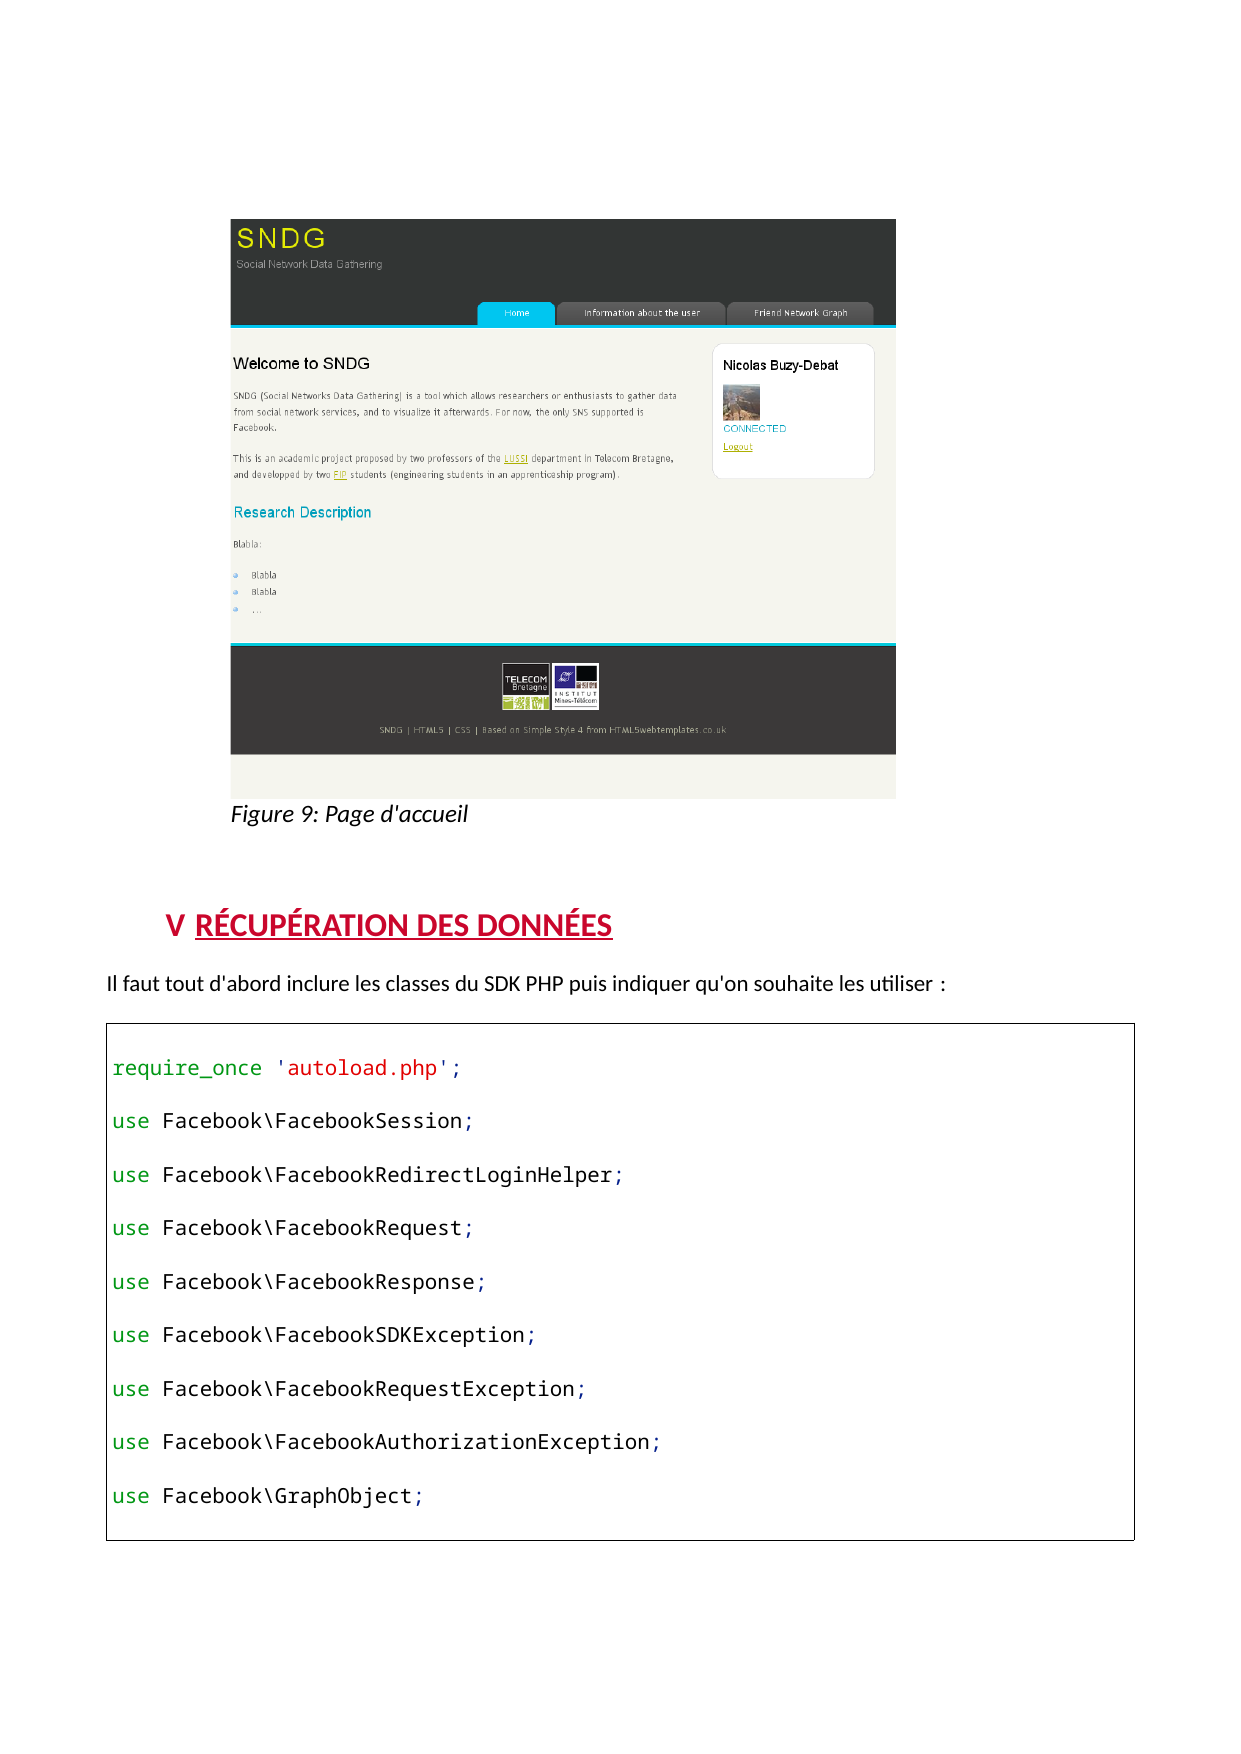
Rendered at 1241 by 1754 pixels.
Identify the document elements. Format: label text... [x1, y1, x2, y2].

table_header require_once 'autoload.php'; use Facebook\FacebookSession; use Facebook\FacebookRedirectLoginHelper; use Facebook\FacebookRequest; use Facebook\FacebookResponse; use Facebook\FacebookSDKException; use Facebook\FacebookRequestException; use Facebook\FacebookAuthorizationException; use Facebook\GraphObject; [107, 1024, 1134, 1540]
text Il faut tout d'abord inclure les classes du SDK PHP puis indiquer qu'on souhaite les utiliser : [106, 969, 1134, 997]
picture [230, 219, 896, 799]
subtitle Récupération des données [165, 904, 1134, 944]
text Figure 9: Page d'accueil [231, 799, 896, 829]
